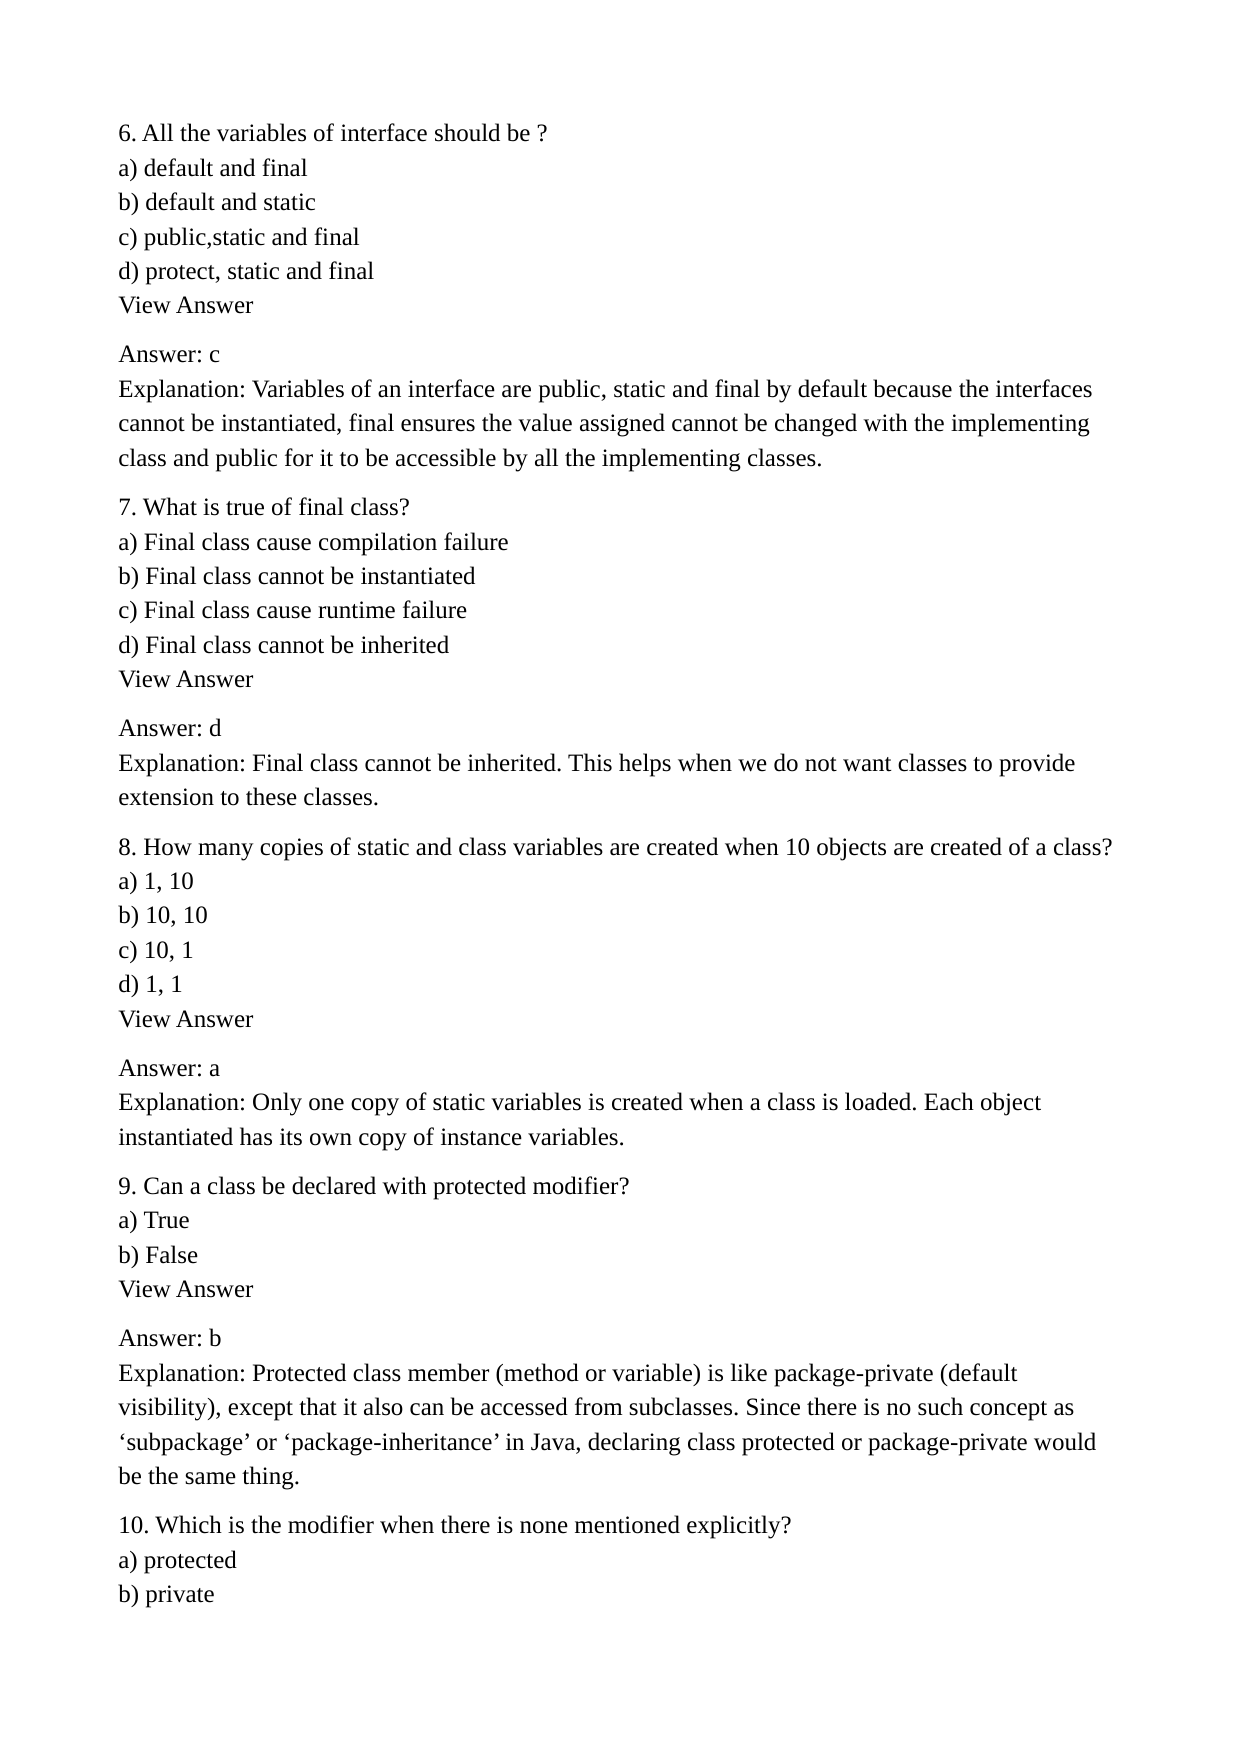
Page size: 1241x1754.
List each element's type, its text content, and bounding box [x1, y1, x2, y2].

text 10. Which is the modifier when there is none mentioned explicitly? a) protected b) private [118, 1511, 1122, 1608]
text 6. All the variables of interface should be ? a) default and final b) default and static c) public,static and final d) protect, static and final View Answer [118, 118, 1122, 319]
text 8. How many copies of static and class variables are created when 10 objects are created of a class? a) 1, 10 b) 10, 10 c) 10, 1 d) 1, 1 View Answer [118, 832, 1122, 1033]
text Answer: b Explanation: Protected class member (method or variable) is like package-private (default visibility), except that it also can be accessed from subclasses. Since there is no such concept as ‘subpackage’ or ‘package-inheritance’ in Java, declaring class protected or package-private would be the same thing. [118, 1323, 1122, 1490]
text Answer: d Explanation: Final class cannot be inherited. This helps when we do not want classes to provide extension to these classes. [118, 713, 1122, 811]
text Answer: a Explanation: Only one copy of static variables is created when a class is loaded. Each object instantiated has its own copy of instance variables. [118, 1053, 1122, 1151]
text 9. Can a class be declared with protected modifier? a) True b) False View Answer [118, 1171, 1122, 1303]
text Answer: c Explanation: Variables of an interface are public, static and final by default because the interfaces cannot be instantiated, final ensures the value assigned cannot be changed with the implementing class and public for it to be accessible by all the implementing classes. [118, 339, 1122, 472]
text 7. What is true of final class? a) Final class cause compilation failure b) Final class cannot be instantiated c) Final class cause runtime failure d) Final class cannot be inherited View Answer [118, 492, 1122, 693]
